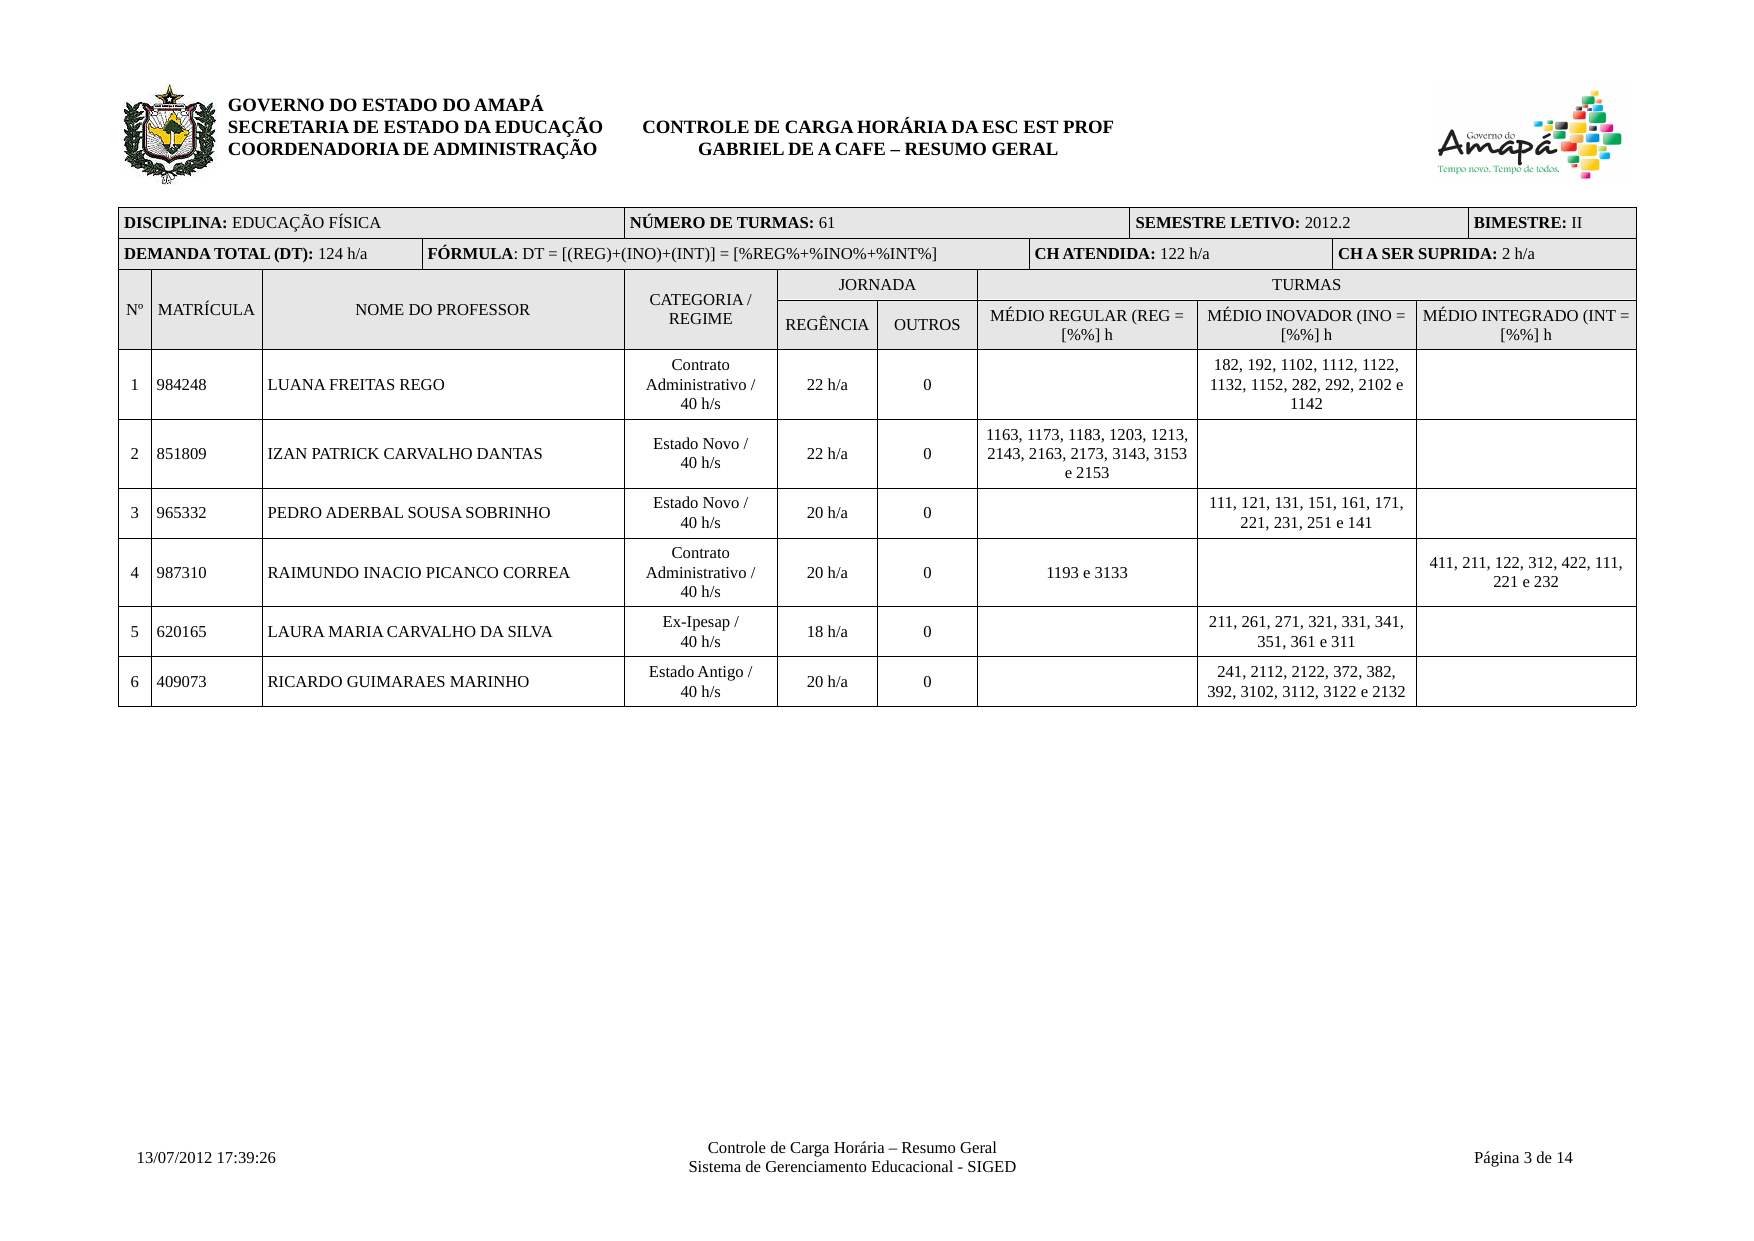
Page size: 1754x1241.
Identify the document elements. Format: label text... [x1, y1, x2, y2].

table_cell IZAN PATRICK CARVALHO DANTAS [263, 420, 624, 487]
table_cell MATRÍCULA [152, 270, 262, 349]
table_cell [1417, 657, 1636, 706]
table_cell [1417, 420, 1636, 487]
table_cell [1417, 607, 1636, 656]
table_header DISCIPLINA: EDUCAÇÃO FÍSICA [119, 208, 624, 238]
table_cell 241, 2112, 2122, 372, 382, 392, 3102, 3112, 3122 e 2132 [1198, 657, 1416, 706]
table_cell Contrato Administrativo / 40 h/s [625, 539, 777, 606]
table_cell 22 h/a [778, 350, 877, 418]
table_cell 20 h/a [778, 657, 877, 706]
table_cell CATEGORIA / REGIME [625, 270, 777, 349]
table_cell 0 [878, 607, 977, 656]
table_cell [978, 489, 1197, 537]
table_cell [978, 607, 1197, 656]
table_cell [1198, 539, 1416, 606]
table_cell 20 h/a [778, 539, 877, 606]
table_cell Contrato Administrativo / 40 h/s [625, 350, 777, 418]
table_cell FÓRMULA: DT = [(REG)+(INO)+(INT)] = [%REG%+%INO%+%INT%] [423, 239, 1029, 269]
table_cell 0 [878, 539, 977, 606]
table_cell 111, 121, 131, 151, 161, 171, 221, 231, 251 e 141 [1198, 489, 1416, 537]
table_cell [1198, 420, 1416, 487]
table_cell Ex-Ipesap / 40 h/s [625, 607, 777, 656]
table_header SEMESTRE LETIVO: 2012.2 [1130, 208, 1468, 238]
picture [123, 84, 218, 185]
table_cell 411, 211, 122, 312, 422, 111, 221 e 232 [1417, 539, 1636, 606]
table_cell Estado Antigo / 40 h/s [625, 657, 777, 706]
table_cell 4 [119, 539, 151, 606]
table_cell 2 [119, 420, 151, 487]
table_header NÚMERO DE TURMAS: 61 [625, 208, 1129, 238]
table_cell 0 [878, 657, 977, 706]
table_cell 984248 [152, 350, 262, 418]
table_cell 211, 261, 271, 321, 331, 341, 351, 361 e 311 [1198, 607, 1416, 656]
table_cell 20 h/a [778, 489, 877, 537]
table_cell 1163, 1173, 1183, 1203, 1213, 2143, 2163, 2173, 3143, 3153 e 2153 [978, 420, 1197, 487]
table_cell OUTROS [878, 301, 977, 349]
table_cell 5 [119, 607, 151, 656]
table_cell 1193 e 3133 [978, 539, 1197, 606]
table_cell NOME DO PROFESSOR [263, 270, 624, 349]
table_cell 6 [119, 657, 151, 706]
table_cell LUANA FREITAS REGO [263, 350, 624, 418]
table_cell 182, 192, 1102, 1112, 1122, 1132, 1152, 282, 292, 2102 e 1142 [1198, 350, 1416, 418]
table_header BIMESTRE: II [1469, 208, 1636, 238]
table_cell 965332 [152, 489, 262, 537]
table_cell 620165 [152, 607, 262, 656]
table_cell Estado Novo / 40 h/s [625, 420, 777, 487]
table_cell [1417, 489, 1636, 537]
table_cell MÉDIO INOVADOR (INO = [%%] h [1198, 301, 1416, 349]
table_cell REGÊNCIA [778, 301, 877, 349]
table_cell 987310 [152, 539, 262, 606]
table_cell CH ATENDIDA: 122 h/a [1030, 239, 1332, 269]
table_cell Nº [119, 270, 151, 349]
table_cell 18 h/a [778, 607, 877, 656]
table_cell 0 [878, 489, 977, 537]
table_cell [978, 657, 1197, 706]
table_cell 0 [878, 350, 977, 418]
table_cell 3 [119, 489, 151, 537]
table_cell DEMANDA TOTAL (DT): 124 h/a [119, 239, 422, 269]
table_cell 1 [119, 350, 151, 418]
picture [1433, 84, 1629, 185]
table_cell RICARDO GUIMARAES MARINHO [263, 657, 624, 706]
table_cell [1417, 350, 1636, 418]
table_cell 0 [878, 420, 977, 487]
table_cell Estado Novo / 40 h/s [625, 489, 777, 537]
table_cell MÉDIO REGULAR (REG = [%%] h [978, 301, 1197, 349]
table_cell LAURA MARIA CARVALHO DA SILVA [263, 607, 624, 656]
table_cell TURMAS [978, 270, 1636, 299]
table_cell MÉDIO INTEGRADO (INT = [%%] h [1417, 301, 1636, 349]
table_cell PEDRO ADERBAL SOUSA SOBRINHO [263, 489, 624, 537]
table_cell 22 h/a [778, 420, 877, 487]
table_cell RAIMUNDO INACIO PICANCO CORREA [263, 539, 624, 606]
table_cell CH A SER SUPRIDA: 2 h/a [1333, 239, 1636, 269]
table_cell 851809 [152, 420, 262, 487]
table_cell 409073 [152, 657, 262, 706]
table_cell [978, 350, 1197, 418]
table_cell JORNADA [778, 270, 977, 299]
